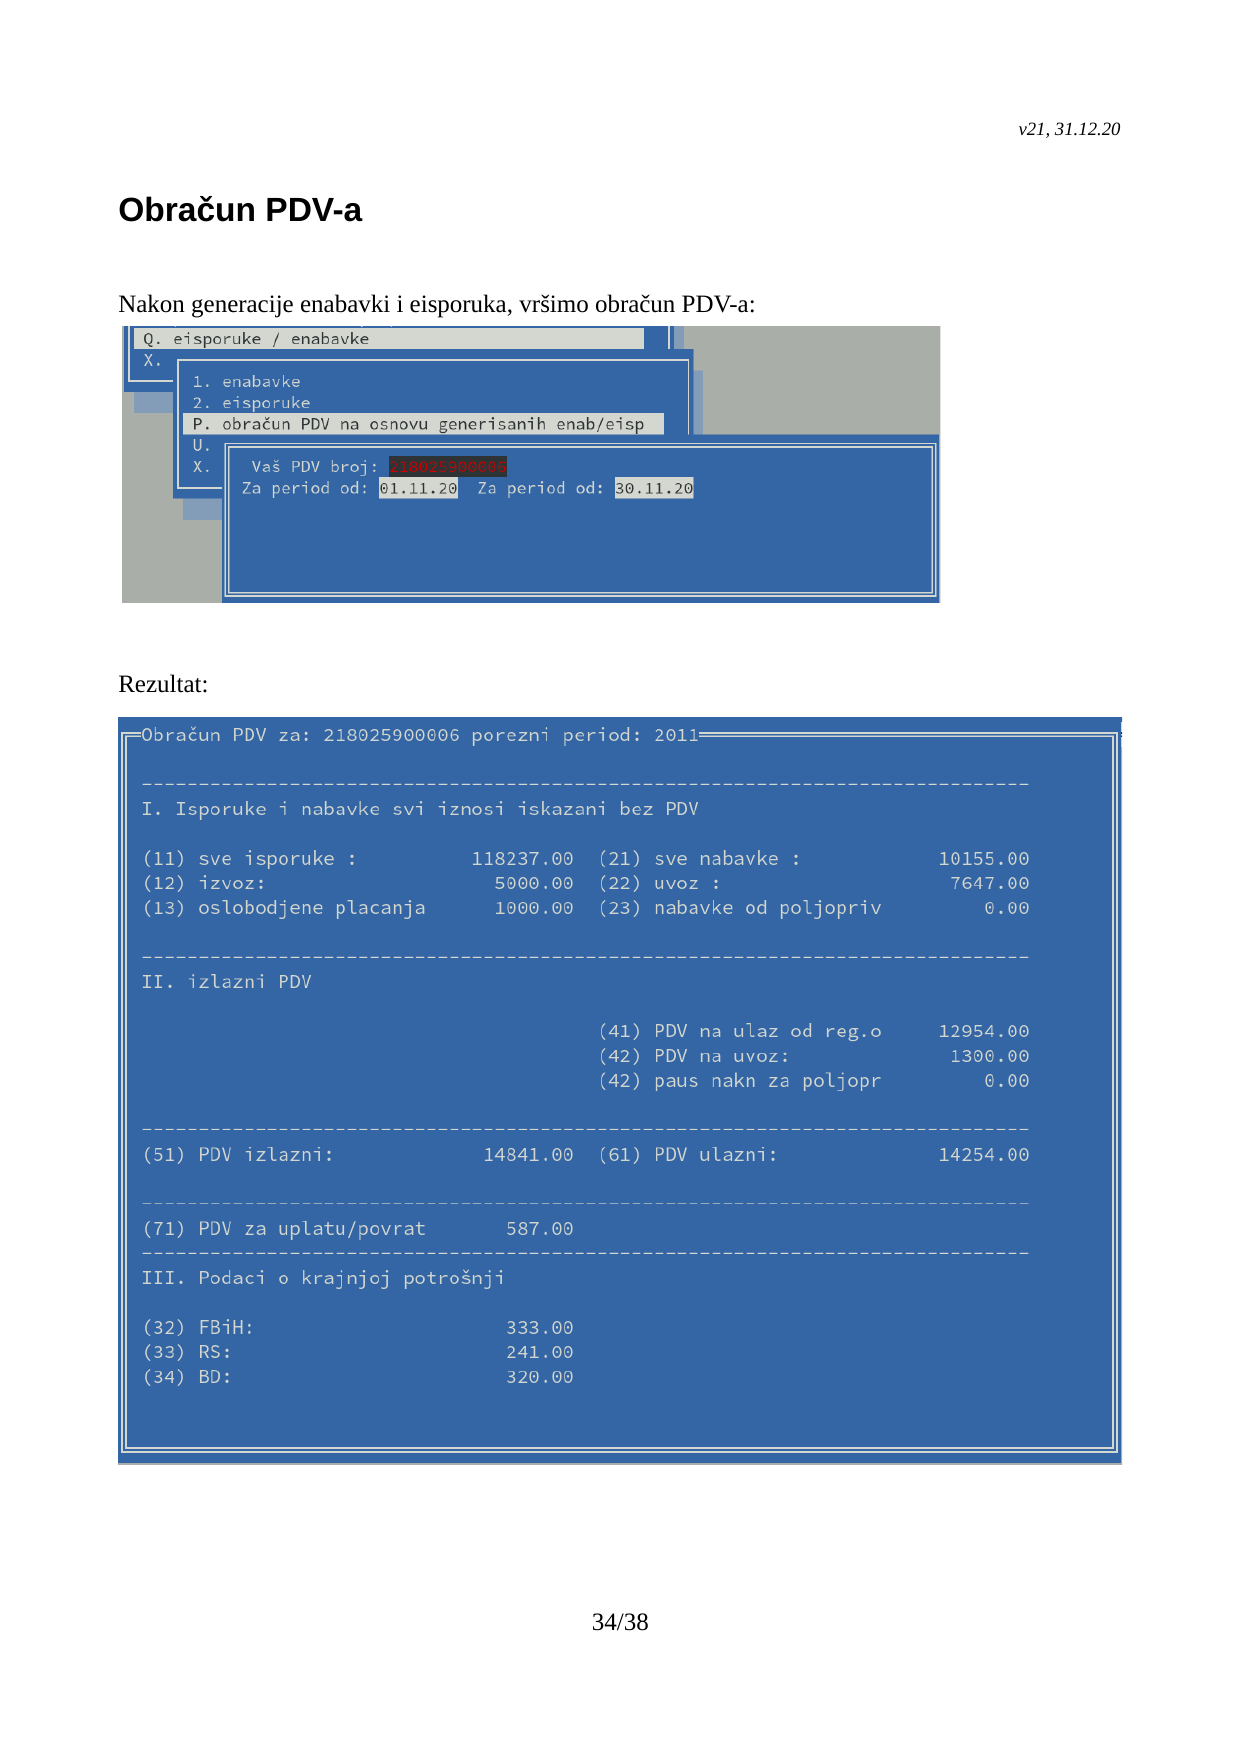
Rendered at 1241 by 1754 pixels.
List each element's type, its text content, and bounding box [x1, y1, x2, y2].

picture [118, 717, 1123, 1465]
subtitle Rezultat: [118, 669, 1122, 698]
subtitle Obračun PDV-a [118, 190, 1122, 229]
picture [122, 326, 941, 603]
subtitle Nakon generacije enabavki i eisporuka, vršimo obračun PDV-a: [118, 289, 1122, 317]
